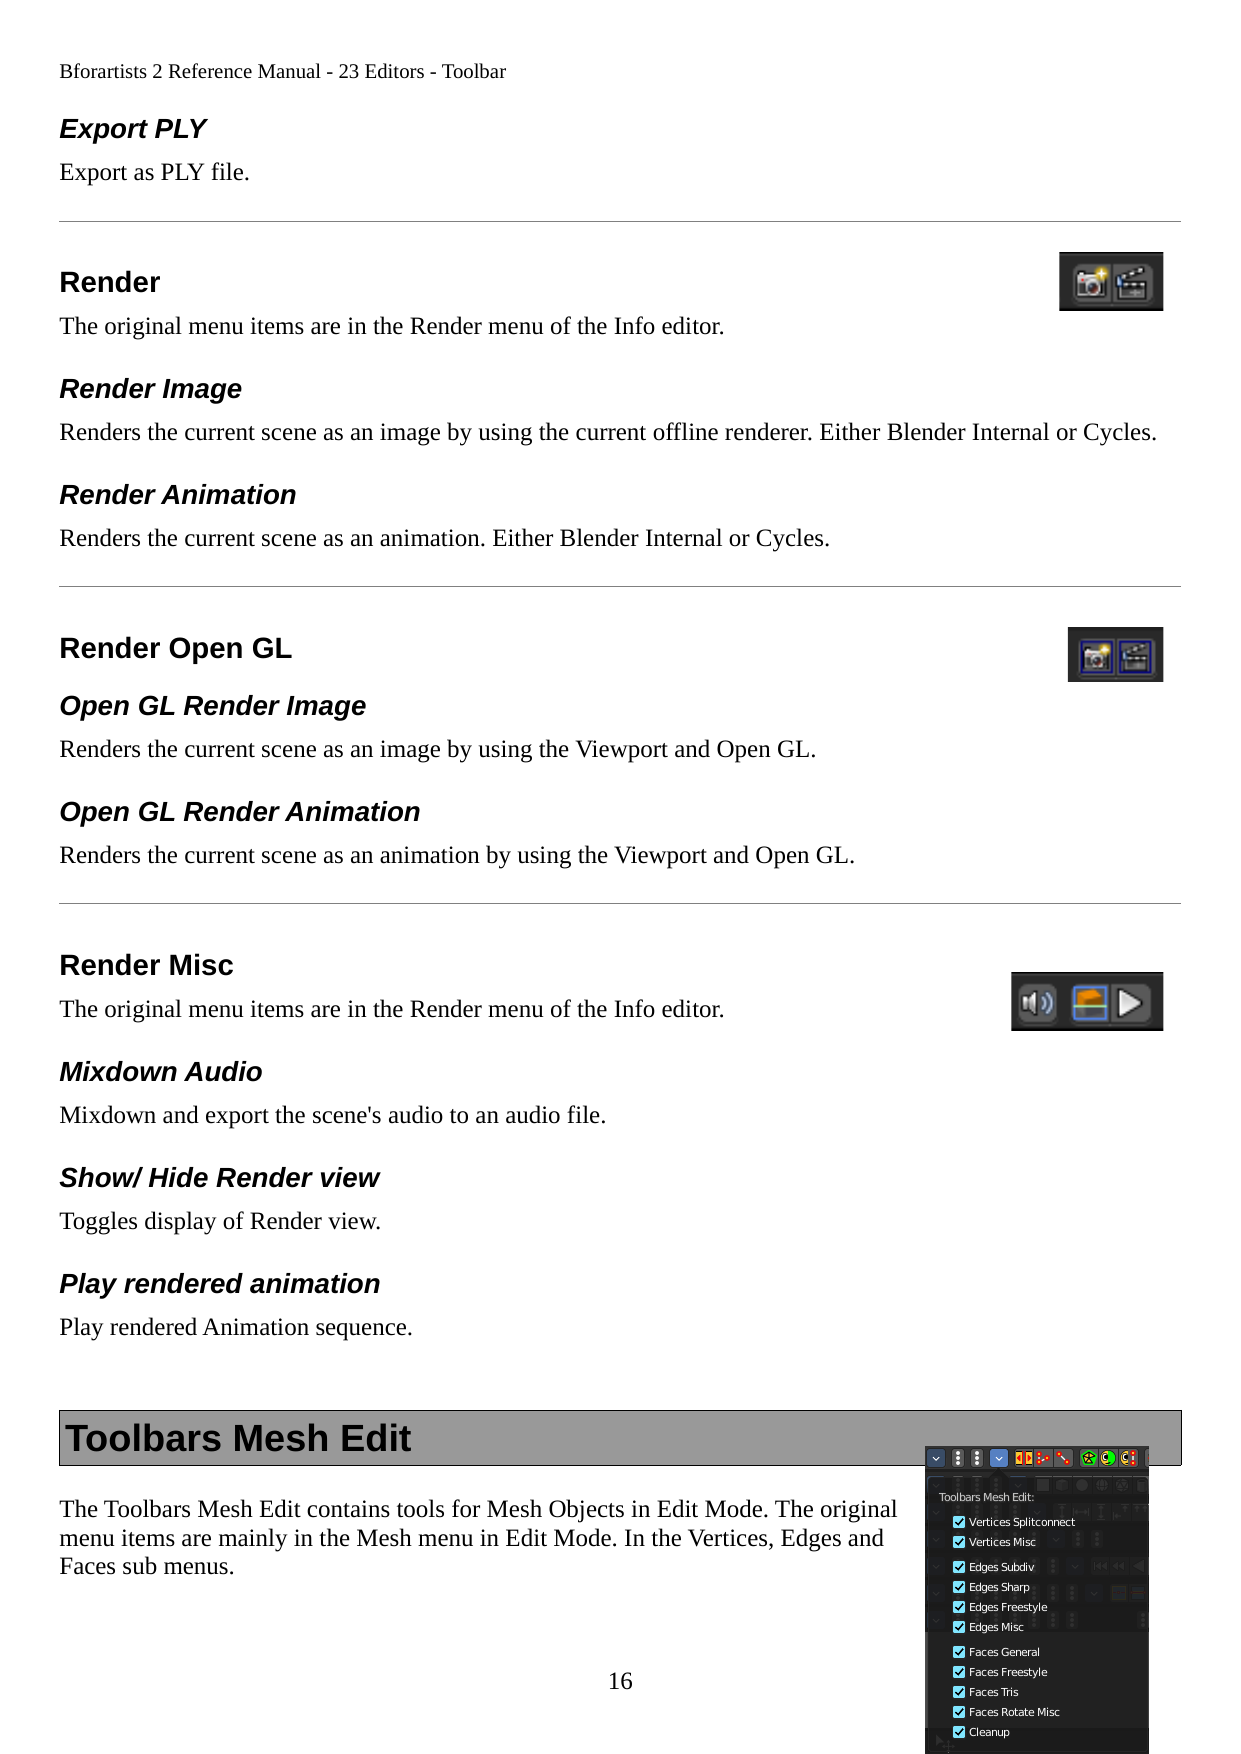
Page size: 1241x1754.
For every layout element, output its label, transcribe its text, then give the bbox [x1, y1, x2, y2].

subtitle Render [59, 265, 1059, 298]
subtitle Open GL Render Animation [59, 795, 1181, 827]
subtitle Render Open GL [59, 631, 1067, 664]
subtitle [1164, 265, 1181, 298]
subtitle Export PLY [59, 113, 1181, 144]
text Mixdown and export the scene's audio to an audio file. [59, 1100, 1181, 1128]
subtitle Render Animation [59, 478, 1181, 510]
subtitle [1164, 631, 1181, 664]
text Play rendered Animation sequence. [59, 1312, 1181, 1340]
text The Toolbars Mesh Edit contains tools for Mesh Objects in Edit Mode. The original menu items are mainly in the Mesh menu in Edit Mode. In the Vertices, Edges and Faces sub menus. [59, 1494, 925, 1580]
text Toggles display of Render view. [59, 1206, 1181, 1234]
picture [1067, 627, 1164, 682]
text The original menu items are in the Render menu of the Info editor. [59, 311, 1181, 340]
picture [1059, 252, 1164, 311]
picture [925, 1446, 1149, 1754]
subtitle Open GL Render Image [59, 689, 1181, 721]
subtitle Render Image [59, 373, 1181, 404]
text Renders the current scene as an animation. Either Blender Internal or Cycles. [59, 523, 1181, 552]
subtitle Show/ Hide Render view [59, 1161, 1181, 1193]
subtitle Play rendered animation [59, 1267, 1181, 1299]
text The original menu items are in the Render menu of the Info editor. [59, 994, 1011, 1023]
picture [1011, 972, 1164, 1031]
text Renders the current scene as an image by using the Viewport and Open GL. [59, 734, 1181, 763]
text Export as PLY file. [59, 157, 1181, 186]
table_header Toolbars Mesh Edit [60, 1411, 1181, 1465]
subtitle Render Misc [59, 948, 1181, 981]
subtitle Mixdown Audio [59, 1055, 1181, 1087]
text Renders the current scene as an animation by using the Viewport and Open GL. [59, 840, 1181, 868]
text Renders the current scene as an image by using the current offline renderer. Either Blender Internal or Cycles. [59, 417, 1181, 446]
